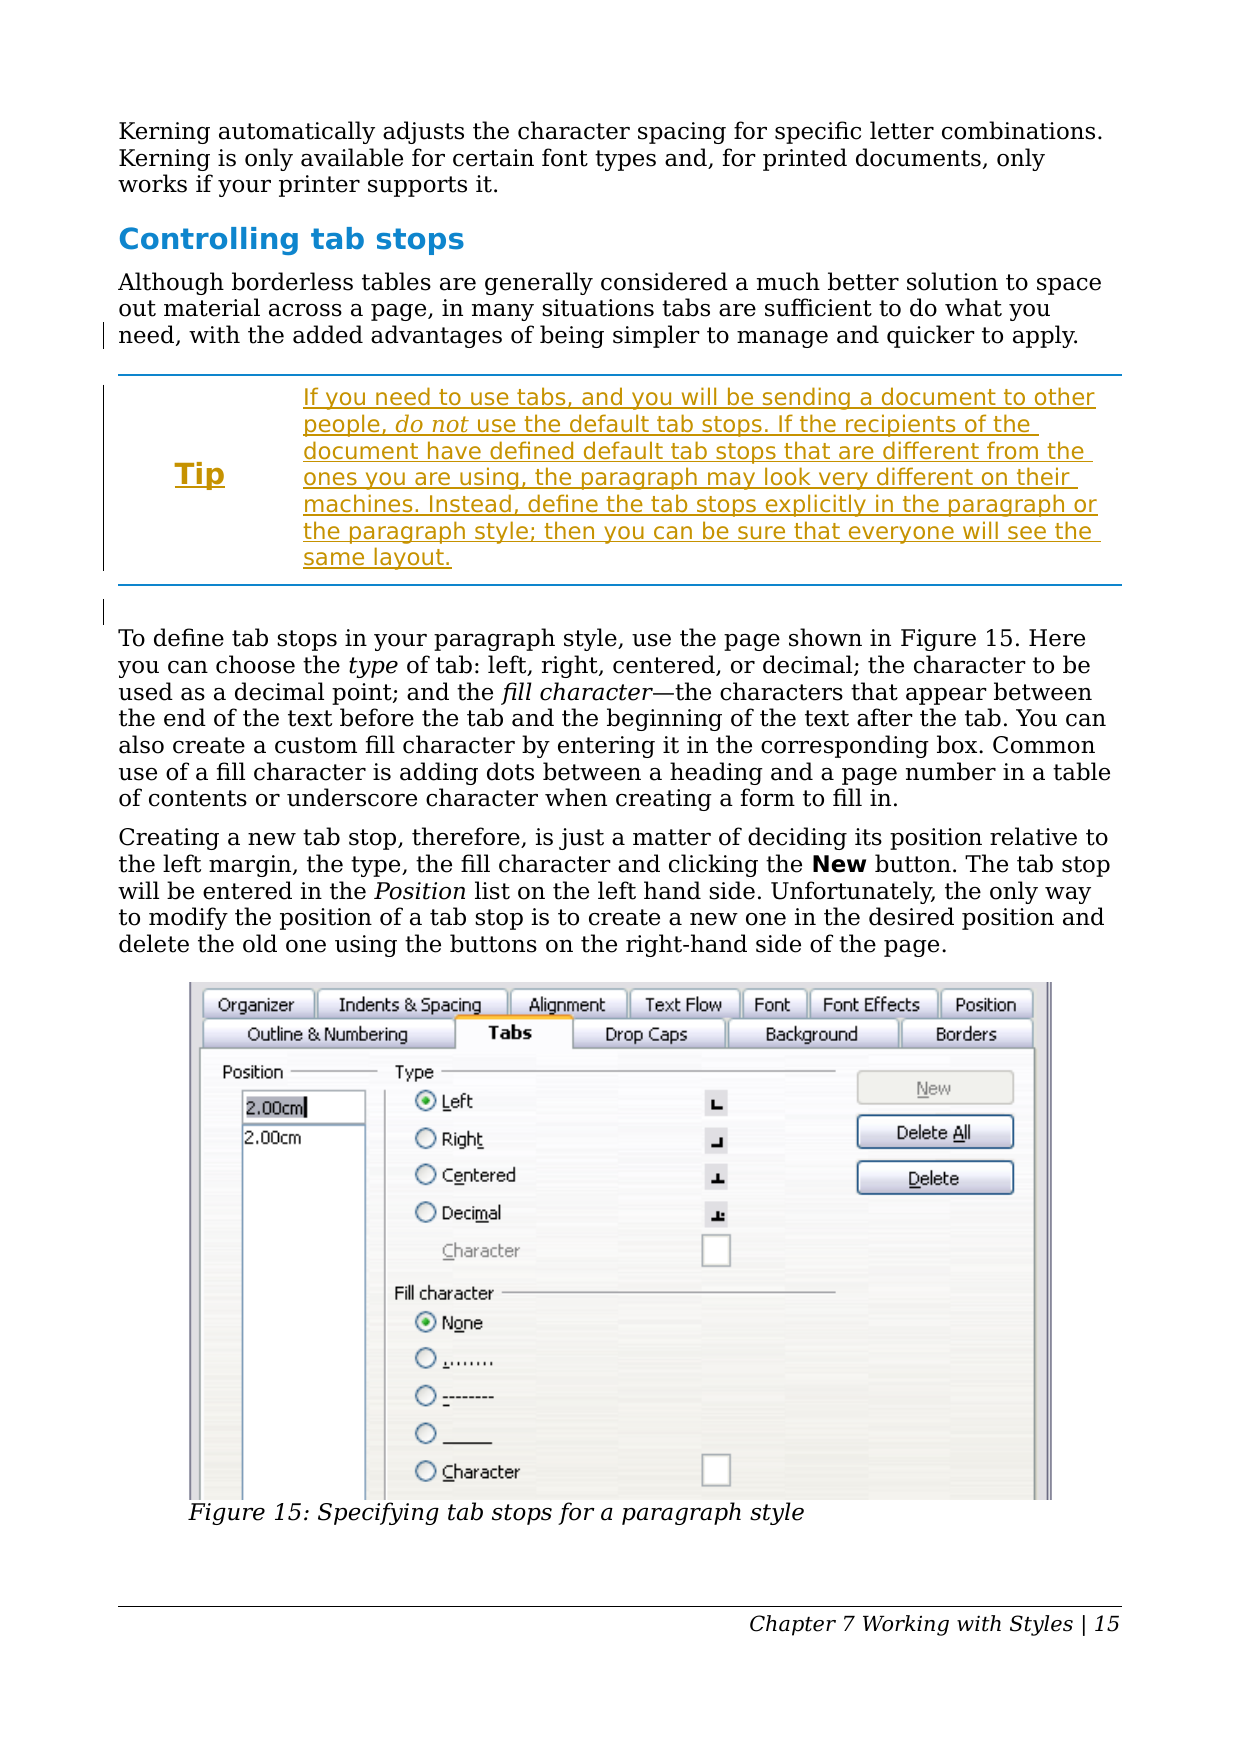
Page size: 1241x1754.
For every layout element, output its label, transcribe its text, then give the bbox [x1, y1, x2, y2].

table_header Tip [118, 376, 281, 584]
text Figure 15: Specifying tab stops for a paragraph style [188, 1500, 1052, 1526]
table_header If you need to use tabs, and you will be sending a document to other people, do not use the default tab stops. If the recipients of the document have defined default tab stops that are different from the ones you are using, the paragraph may look very different on their machines. Instead, define the tab stops explicitly in the paragraph or the paragraph style; then you can be sure that everyone will see the same layout. [281, 376, 1122, 584]
subtitle Controlling tab stops [118, 222, 1122, 256]
text To define tab stops in your paragraph style, use the page shown in Figure 15. Here you can choose the type of tab: left, right, centered, or decimal; the character to be used as a decimal point; and the fill character—the characters that appear between the end of the text before the tab and the beginning of the text after the tab. You can also create a custom fill character by entering it in the corresponding box. Common use of a fill character is adding dots between a heading and a page number in a table of contents or underscore character when creating a form to fill in. [118, 625, 1122, 812]
text Creating a new tab stop, therefore, is just a matter of deciding its position relative to the left margin, the type, the fill character and clicking the New button. The tab stop will be entered in the Position list on the left hand side. Unfortunately, the only way to modify the position of a tab stop is to create a new one in the desired position and delete the old one using the buttons on the right-hand side of the page. [118, 824, 1122, 958]
text Kerning automatically adjusts the character spacing for specific letter combinations. Kerning is only available for certain font types and, for printed documents, only works if your printer supports it. [118, 118, 1122, 198]
text Although borderless tables are generally considered a much better solution to space out material across a page, in many situations tabs are sufficient to do what you need, with the added advantages of being simpler to manage and quicker to apply. [118, 269, 1122, 349]
picture [188, 982, 1052, 1500]
